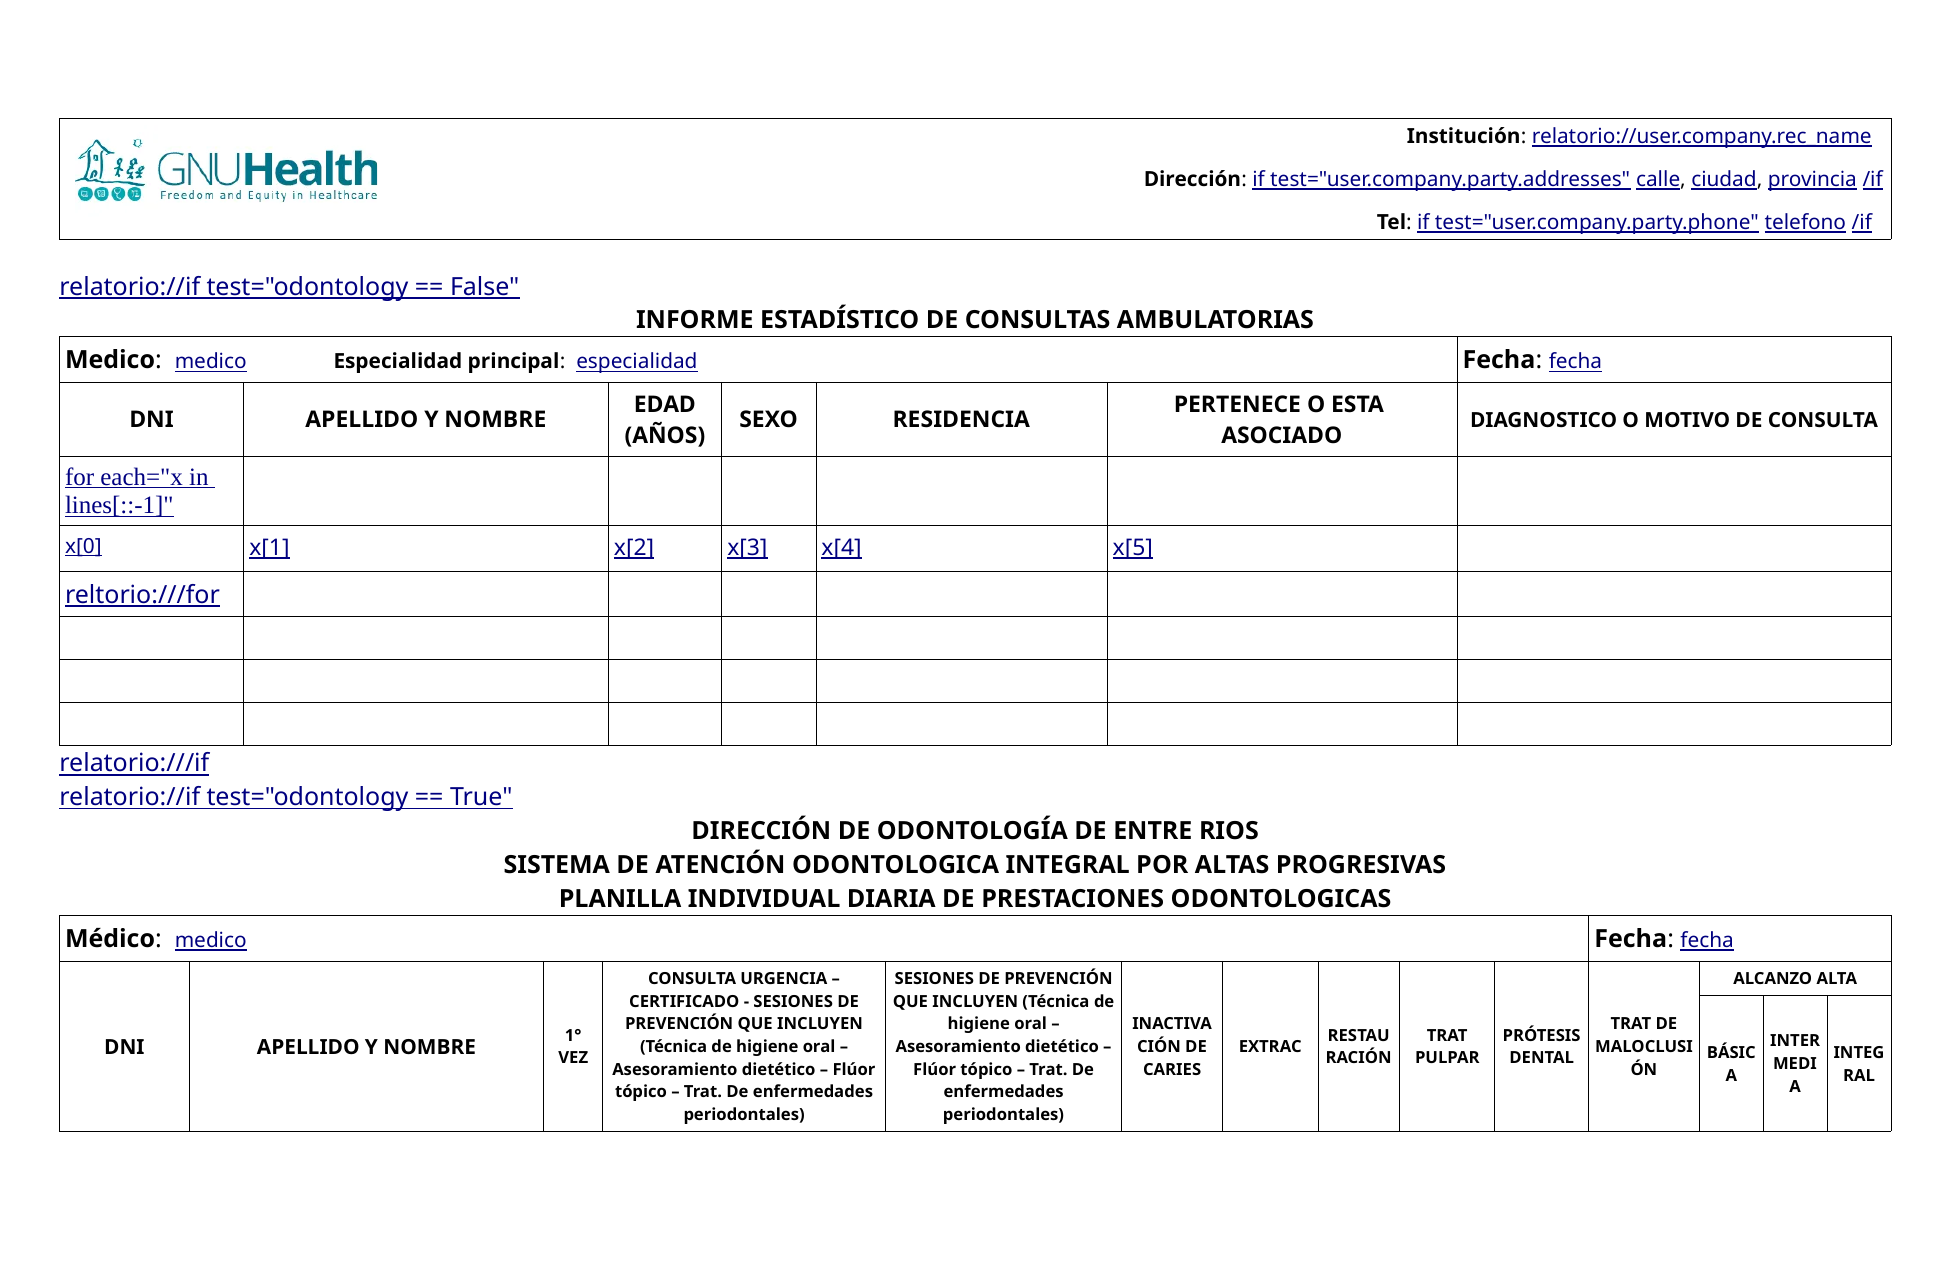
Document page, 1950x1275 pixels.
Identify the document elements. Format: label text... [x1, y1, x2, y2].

table_cell PERTENECE O ESTA ASOCIADO [1108, 383, 1457, 456]
table_cell [609, 660, 721, 702]
table_cell [1458, 457, 1891, 525]
table_cell 1° VEZ [544, 962, 602, 1131]
table_cell [60, 617, 243, 659]
table_cell [722, 457, 816, 525]
table_cell DNI [60, 962, 189, 1131]
table_cell [817, 703, 1107, 745]
table_cell APELLIDO Y NOMBRE [244, 383, 608, 456]
table_cell [60, 703, 243, 745]
table_cell RESTAURACIÓN [1319, 962, 1399, 1131]
table_cell [244, 572, 608, 616]
table_cell [1108, 617, 1457, 659]
table_cell [609, 617, 721, 659]
table_cell TRAT PULPAR [1400, 962, 1494, 1131]
table_cell [609, 457, 721, 525]
table_cell [1108, 572, 1457, 616]
table_cell x[0] [60, 526, 243, 571]
table_cell [817, 660, 1107, 702]
table_header Médico: medico [60, 916, 1588, 961]
table_cell [1458, 660, 1891, 702]
table_cell EXTRAC [1223, 962, 1318, 1131]
table_cell x[3] [722, 526, 816, 571]
table_cell [244, 660, 608, 702]
table_cell [60, 660, 243, 702]
table_cell [1458, 526, 1891, 571]
table_cell RESIDENCIA [817, 383, 1107, 456]
table_cell [817, 572, 1107, 616]
table_cell [244, 703, 608, 745]
table_cell [722, 617, 816, 659]
table_cell reltorio:///for [60, 572, 243, 616]
table_cell DIAGNOSTICO O MOTIVO DE CONSULTA [1458, 383, 1891, 456]
table_cell [722, 660, 816, 702]
table_cell [817, 457, 1107, 525]
table_header Medico: medico Especialidad principal: especialidad [60, 337, 1457, 382]
table_cell [609, 572, 721, 616]
table_cell x[5] [1108, 526, 1457, 571]
table_cell INTEGRAL [1828, 996, 1891, 1131]
text SISTEMA DE ATENCIÓN ODONTOLOGICA INTEGRAL POR ALTAS PROGRESIVAS [59, 847, 1891, 881]
table_cell [1108, 703, 1457, 745]
table_cell [1108, 660, 1457, 702]
text relatorio://if test="odontology == False" [59, 268, 1891, 302]
table_cell [1458, 617, 1891, 659]
text relatorio://if test="odontology == True" [59, 779, 1891, 813]
table_cell [609, 703, 721, 745]
table_cell x[1] [244, 526, 608, 571]
table_cell INTERMEDIA [1764, 996, 1827, 1131]
text PLANILLA INDIVIDUAL DIARIA DE PRESTACIONES ODONTOLOGICAS [59, 881, 1891, 915]
text relatorio:///if [59, 746, 1891, 779]
table_cell [722, 572, 816, 616]
table_cell [1458, 572, 1891, 616]
table_cell ALCANZO ALTA [1700, 962, 1891, 995]
table_cell x[2] [609, 526, 721, 571]
table_header Fecha: fecha [1458, 337, 1891, 382]
table_cell SESIONES DE PREVENCIÓN QUE INCLUYEN (Técnica de higiene oral – Asesoramiento dietético – Flúor tópico – Trat. De enfermedades periodontales) [886, 962, 1121, 1131]
table_cell x[4] [817, 526, 1107, 571]
table_cell CONSULTA URGENCIA – CERTIFICADO - SESIONES DE PREVENCIÓN QUE INCLUYEN (Técnica de higiene oral – Asesoramiento dietético – Flúor tópico – Trat. De enfermedades periodontales) [603, 962, 885, 1131]
table_cell EDAD (AÑOS) [609, 383, 721, 456]
table_cell PRÓTESIS DENTAL [1495, 962, 1588, 1131]
table_cell SEXO [722, 383, 816, 456]
table_cell [1108, 457, 1457, 525]
table_cell [817, 617, 1107, 659]
table_cell [244, 457, 608, 525]
text INFORME ESTADÍSTICO DE CONSULTAS AMBULATORIAS [59, 302, 1891, 336]
table_header Fecha: fecha [1589, 916, 1891, 961]
text DIRECCIÓN DE ODONTOLOGÍA DE ENTRE RIOS [59, 813, 1891, 847]
table_cell [244, 617, 608, 659]
table_cell for each="x in lines[::-1]" [60, 457, 243, 525]
table_cell TRAT DE MALOCLUSIÓN [1589, 962, 1699, 1131]
picture [75, 125, 378, 217]
table_cell APELLIDO Y NOMBRE [190, 962, 543, 1131]
table_cell [1458, 703, 1891, 745]
table_cell DNI [60, 383, 243, 456]
table_cell BÁSICA [1700, 996, 1763, 1131]
table_cell INACTIVACIÓN DE CARIES [1122, 962, 1222, 1131]
table_cell [722, 703, 816, 745]
